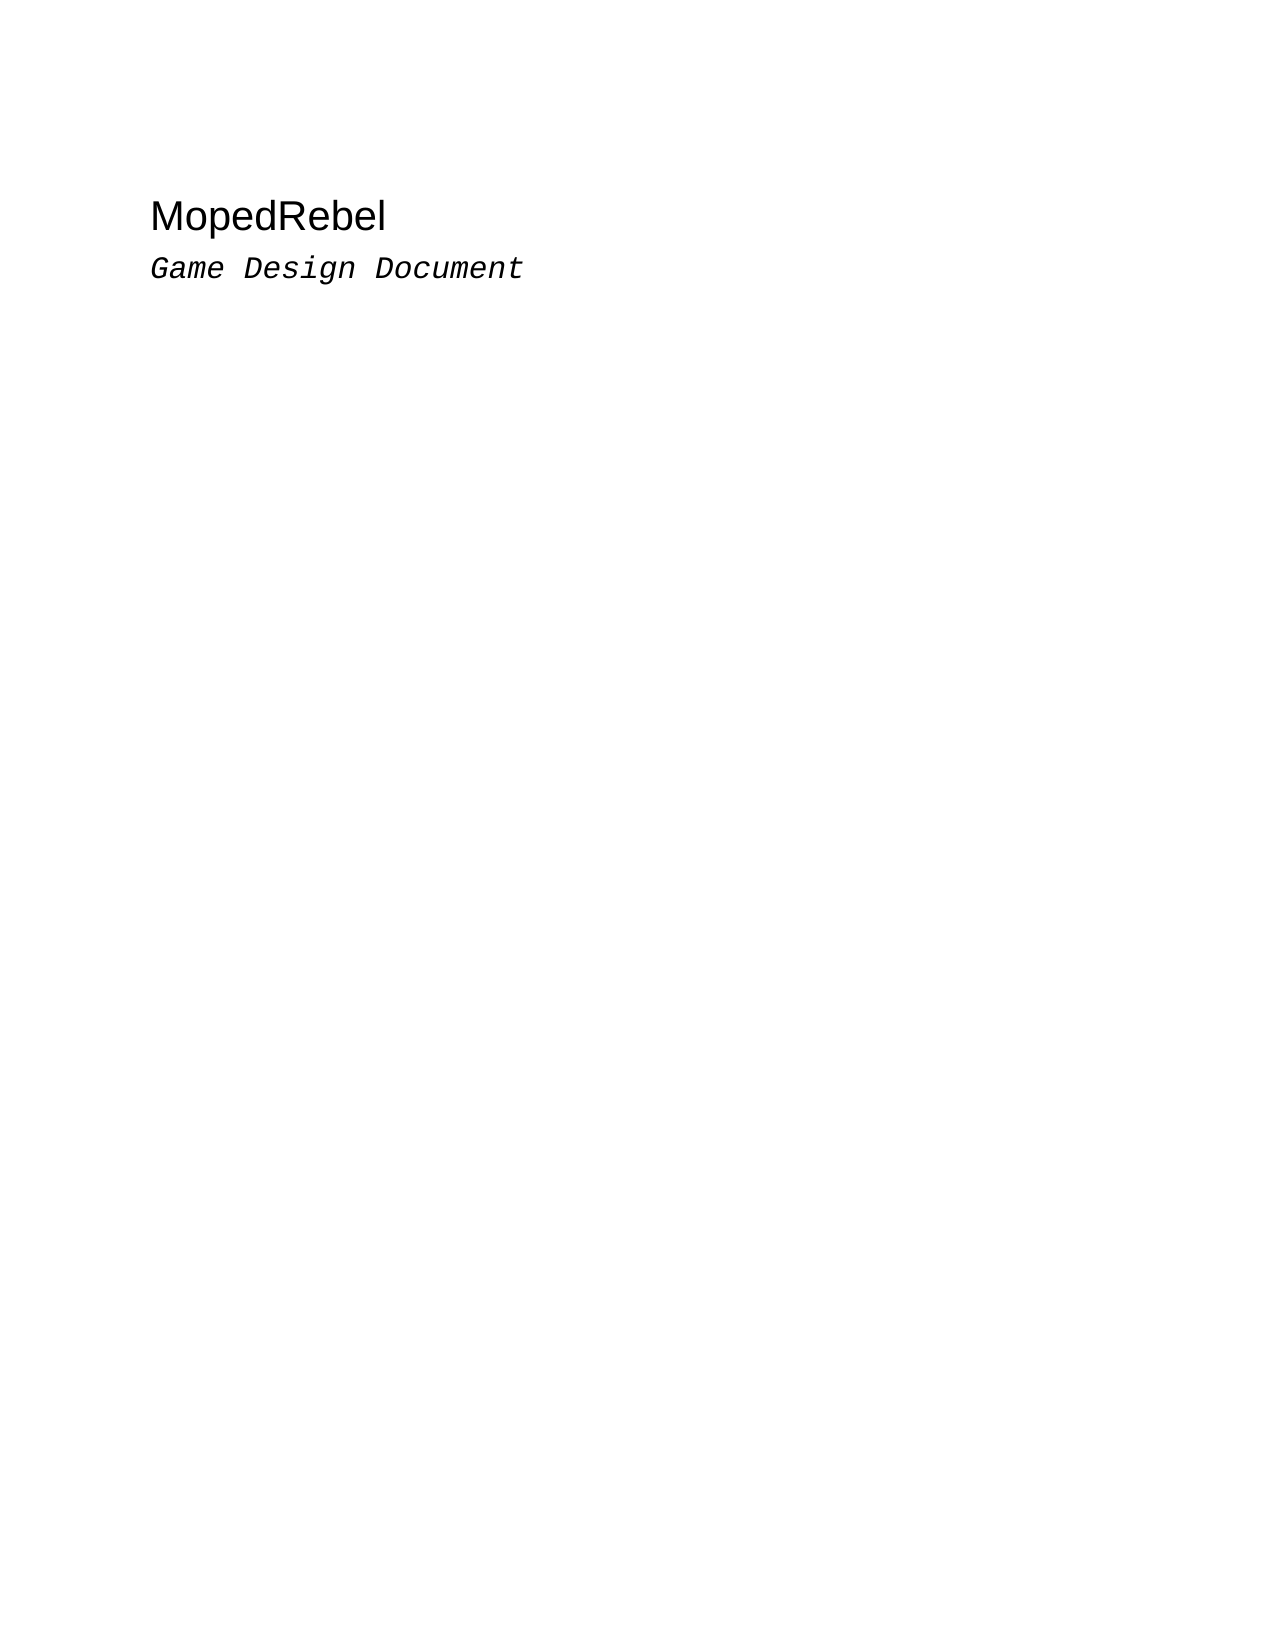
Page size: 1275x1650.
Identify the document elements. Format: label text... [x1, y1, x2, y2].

subtitle MopedRebel [150, 192, 1125, 239]
text Game Design Document [150, 252, 1125, 287]
